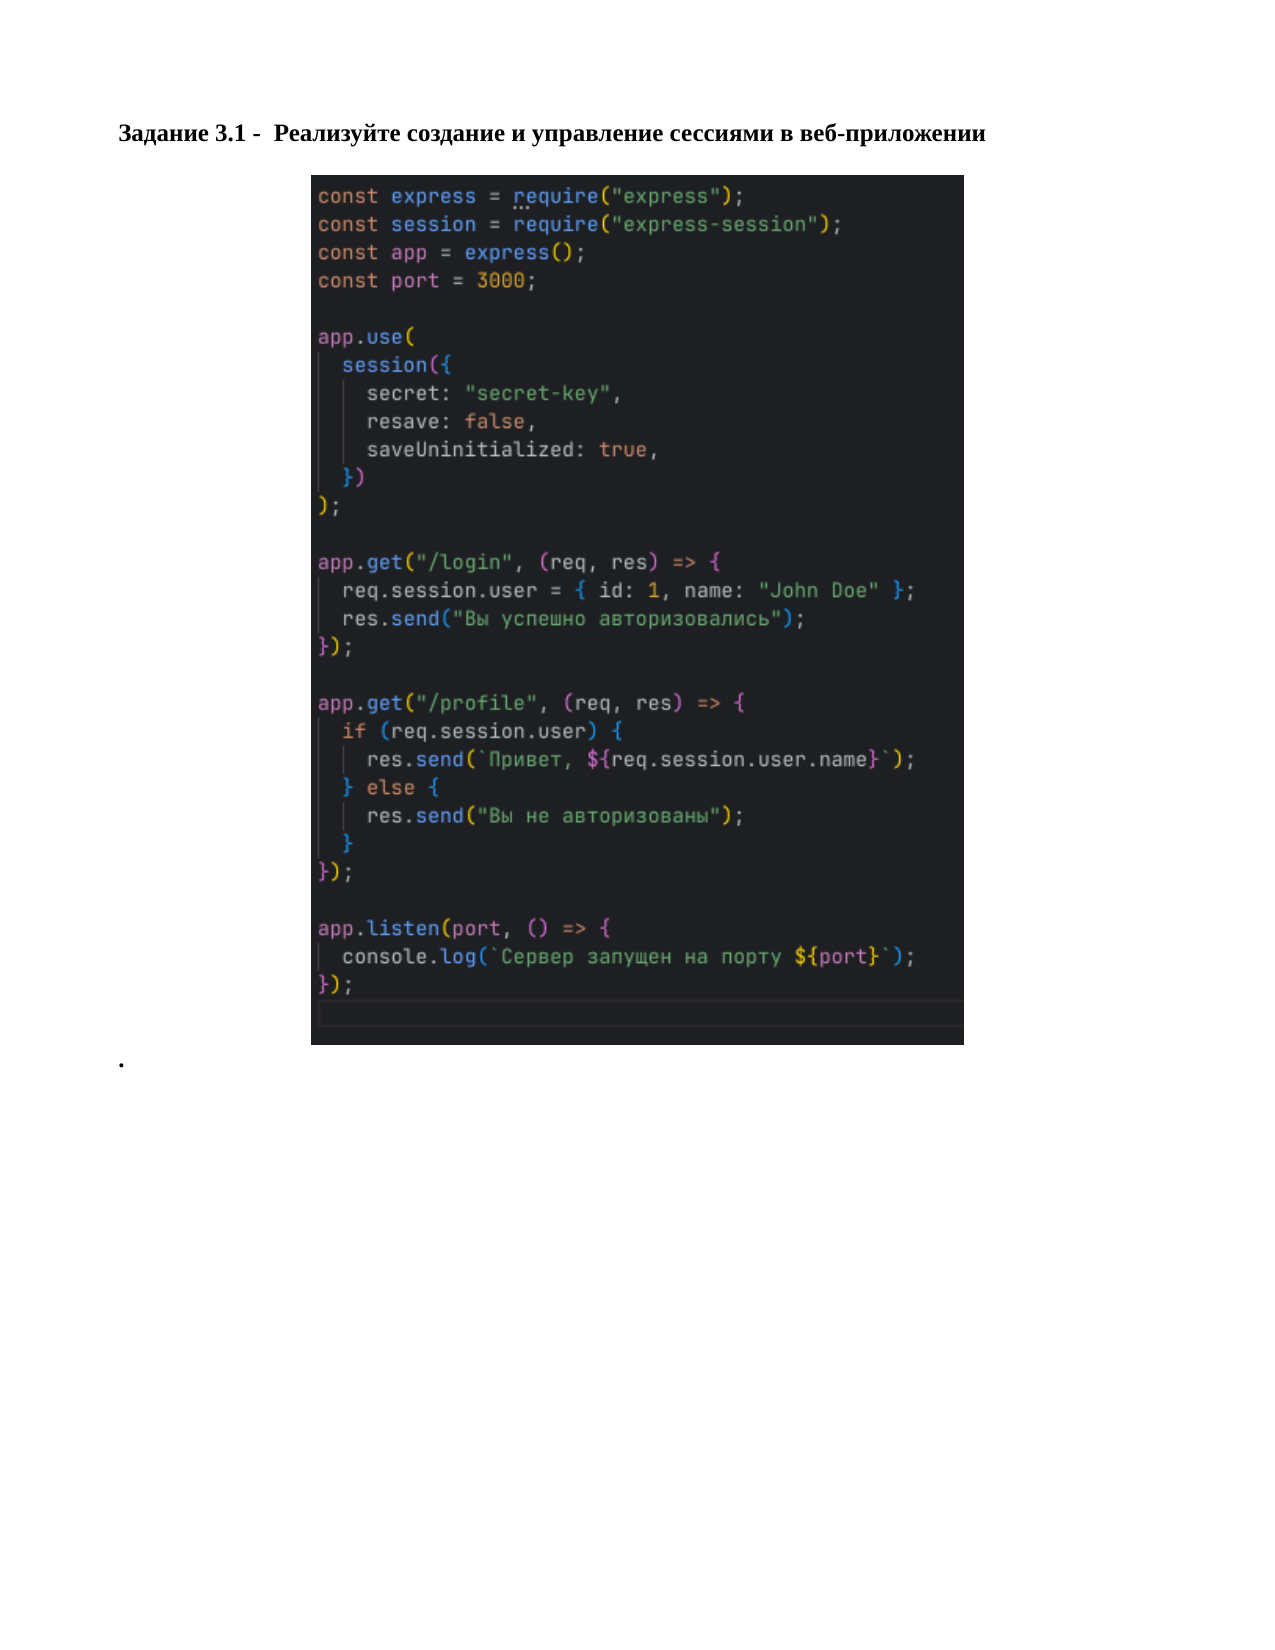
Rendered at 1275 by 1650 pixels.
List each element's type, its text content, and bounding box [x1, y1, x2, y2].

text Задание 3.1 - Реализуйте создание и управление сессиями в веб-приложении [118, 118, 1157, 147]
text . [118, 176, 1157, 1073]
picture [311, 175, 964, 1045]
